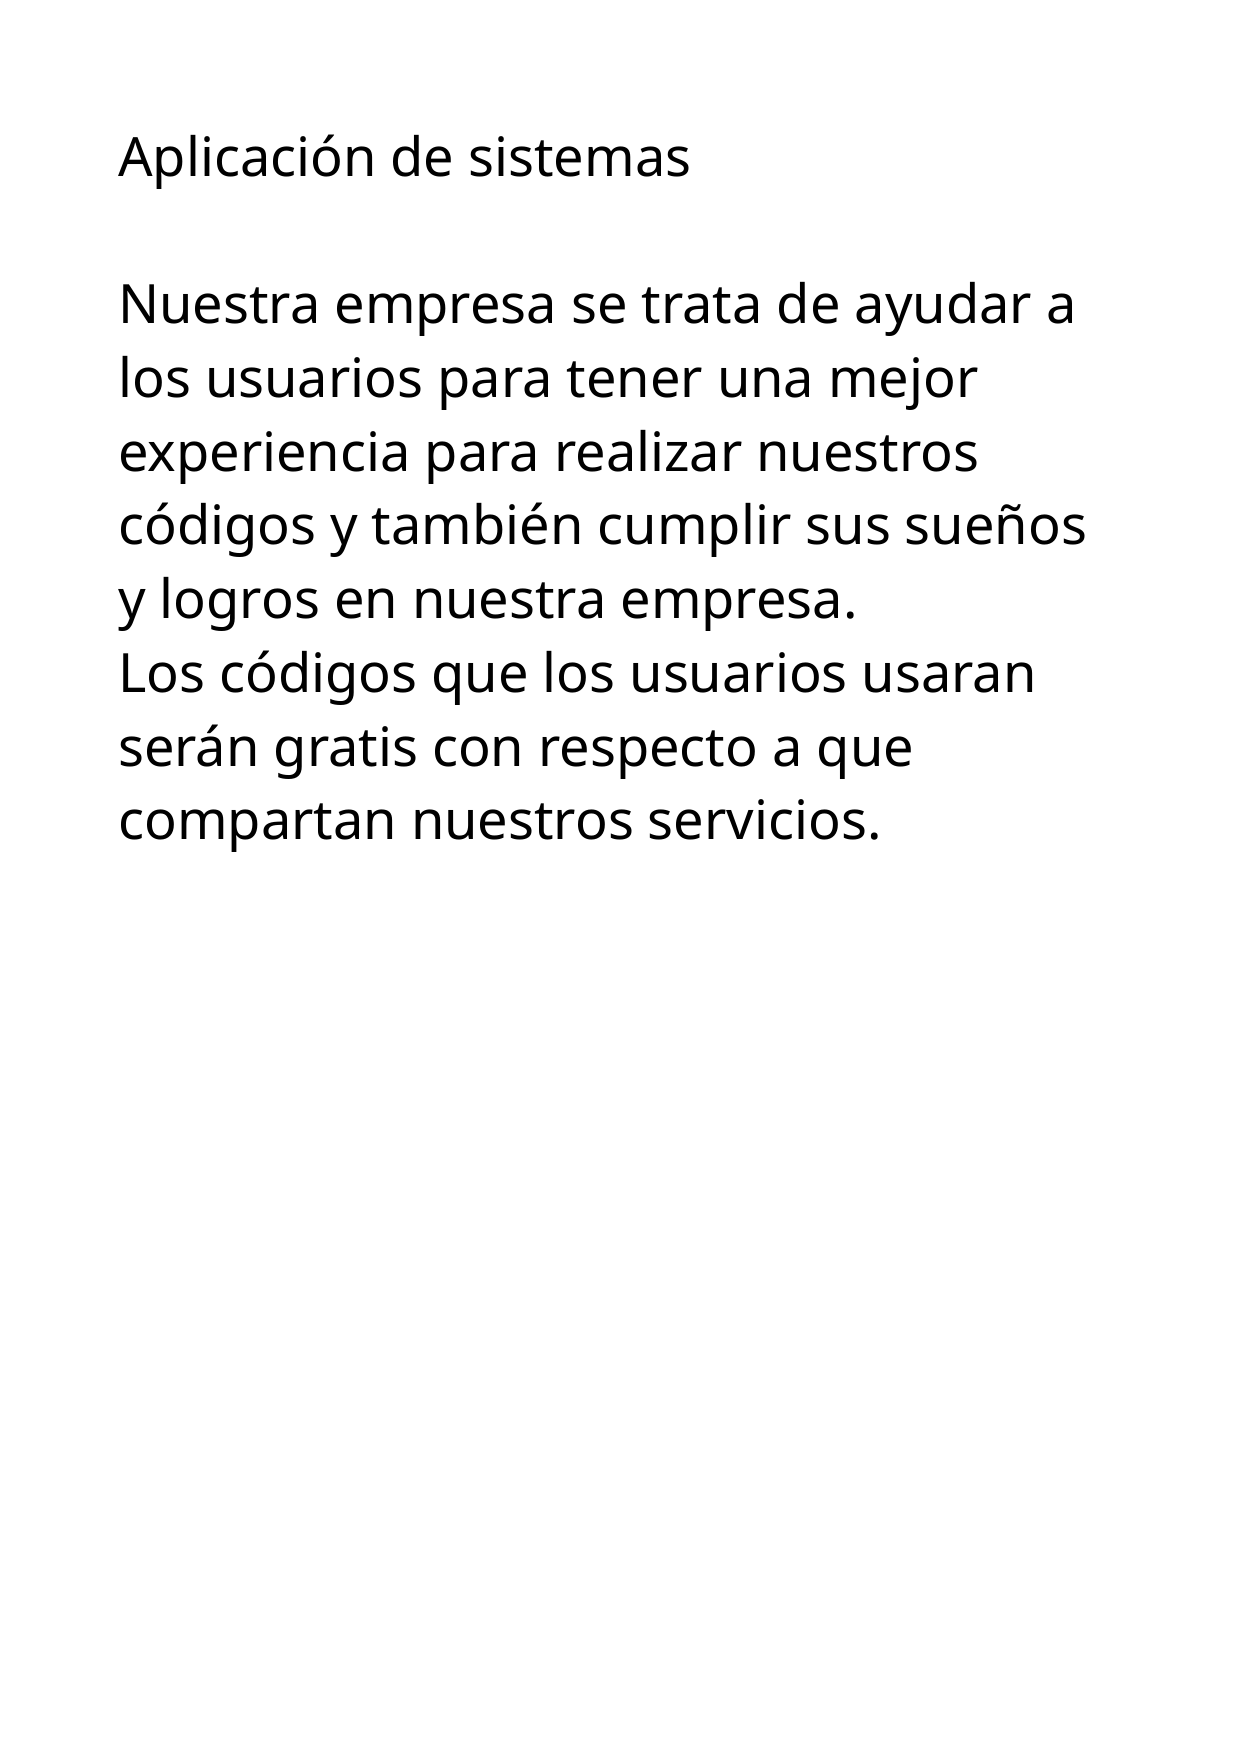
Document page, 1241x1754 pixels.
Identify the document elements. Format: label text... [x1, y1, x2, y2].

text Los códigos que los usuarios usaran serán gratis con respecto a que compartan nuestros servicios. [118, 634, 1122, 856]
text Nuestra empresa se trata de ayudar a los usuarios para tener una mejor experiencia para realizar nuestros códigos y también cumplir sus sueños y logros en nuestra empresa. [118, 266, 1122, 634]
text Aplicación de sistemas [118, 118, 1122, 192]
